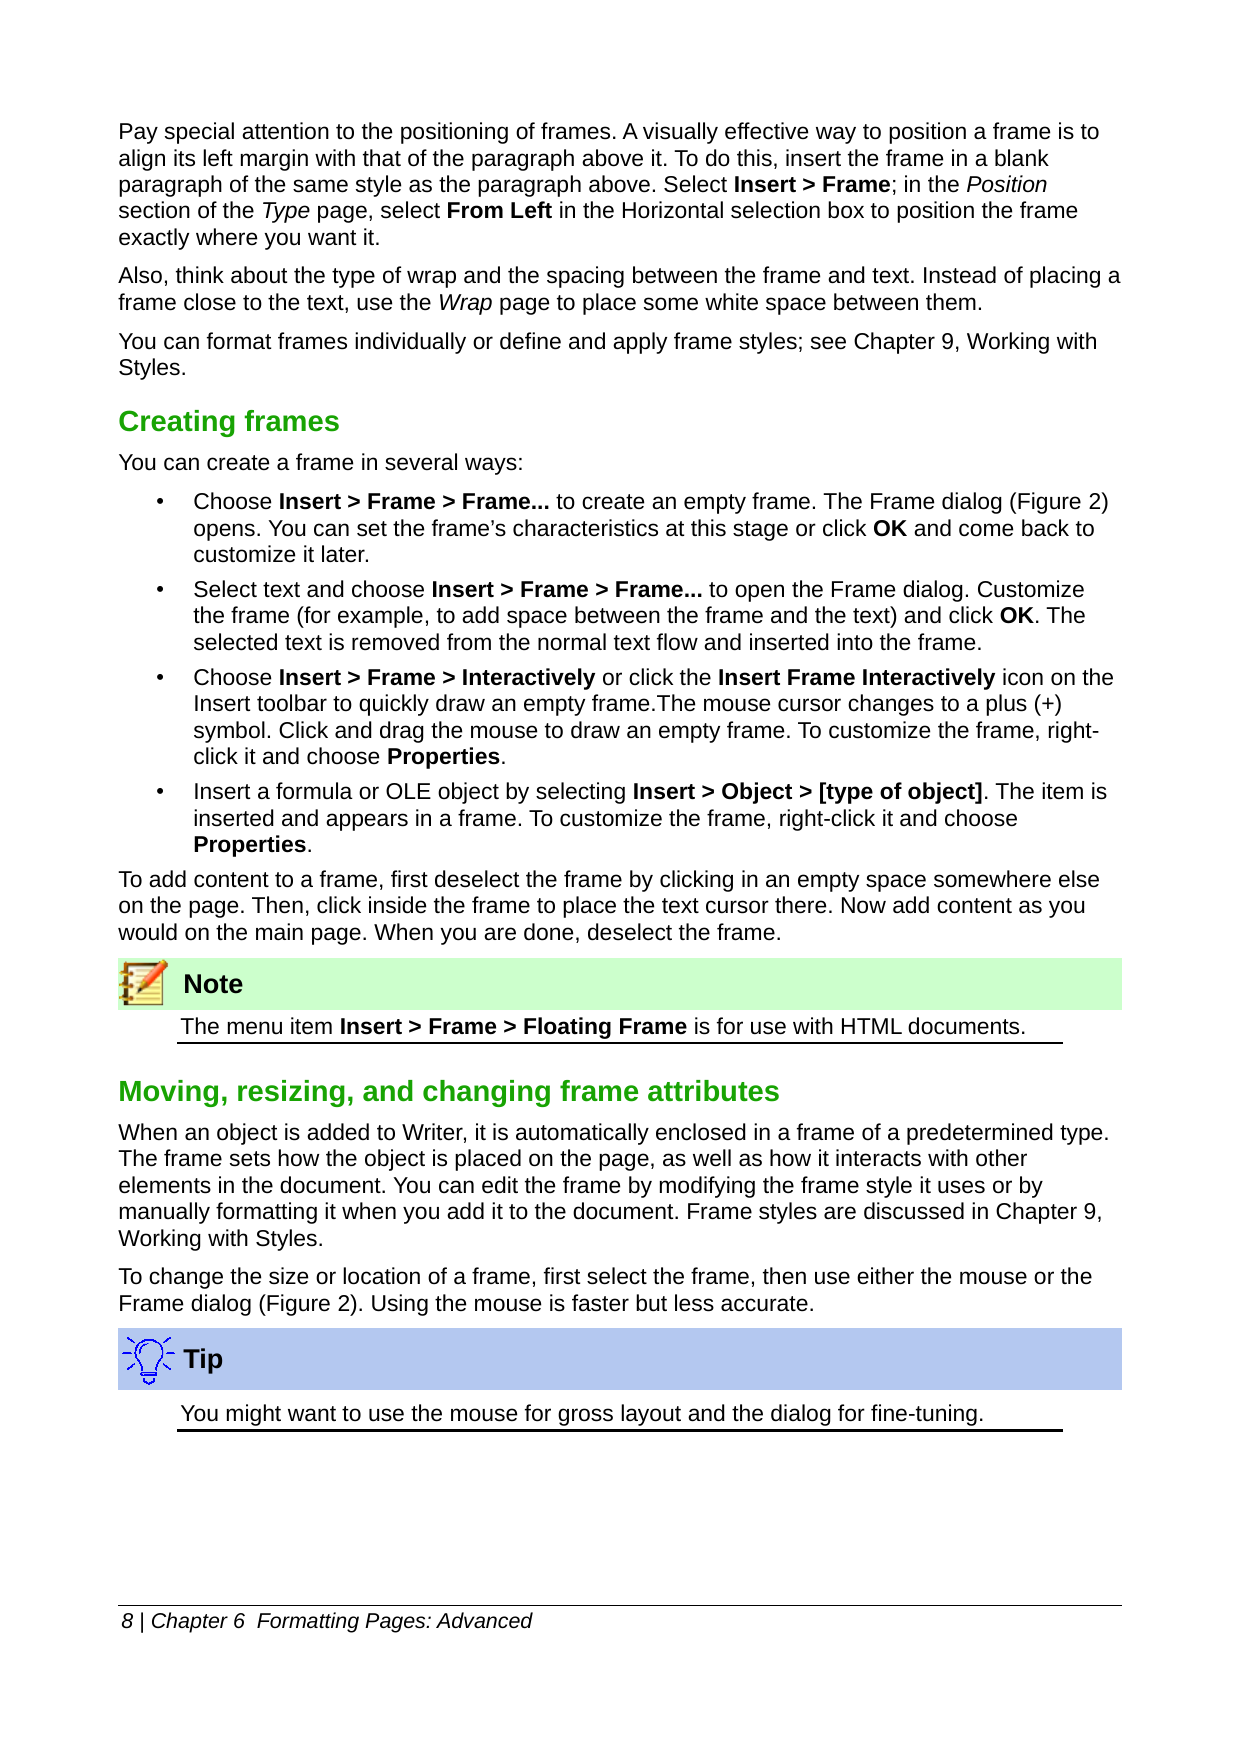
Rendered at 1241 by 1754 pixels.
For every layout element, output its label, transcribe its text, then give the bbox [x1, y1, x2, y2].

text The menu item Insert > Frame > Floating Frame is for use with HTML documents. [177, 1010, 1063, 1042]
subtitle Note [118, 958, 1122, 1010]
list Choose Insert > Frame > Interactively or click the Insert Frame Interactively icon on the Insert toolbar to quickly draw an empty frame.The mouse cursor changes to a plus (+) symbol. Click and drag the mouse to draw an empty frame. To customize the frame, right-click it and choose Properties. [156, 664, 1122, 769]
text To add content to a frame, first deselect the frame by clicking in an empty space somewhere else on the page. Then, click inside the frame to place the text cursor there. Now add content as you would on the main page. When you are done, deselect the frame. [118, 866, 1122, 945]
text Pay special attention to the positioning of frames. A visually effective way to position a frame is to align its left margin with that of the paragraph above it. To do this, insert the frame in a blank paragraph of the same style as the paragraph above. Select Insert > Frame; in the Position section of the Type page, select From Left in the Horizontal selection box to position the frame exactly where you want it. [118, 118, 1122, 250]
picture [119, 1329, 179, 1389]
picture [119, 958, 170, 1009]
text Also, think about the type of wrap and the spacing between the frame and text. Instead of placing a frame close to the text, use the Wrap page to place some white space between them. [118, 262, 1122, 315]
subtitle Tip [118, 1328, 1122, 1390]
text You can format frames individually or define and apply frame styles; see Chapter 9, Working with Styles. [118, 328, 1122, 380]
text You might want to use the mouse for gross layout and the dialog for fine-tuning. [177, 1397, 1063, 1429]
subtitle Creating frames [118, 404, 1122, 437]
list Insert a formula or OLE object by selecting Insert > Object > [type of object]. The item is inserted and appears in a frame. To customize the frame, right-click it and choose Properties. [156, 778, 1122, 857]
text To change the size or location of a frame, first select the frame, then use either the mouse or the Frame dialog (Figure 2). Using the mouse is faster but less accurate. [118, 1263, 1122, 1316]
list Choose Insert > Frame > Frame... to create an empty frame. The Frame dialog (Figure 2) opens. You can set the frame’s characteristics at this stage or click OK and come back to customize it later. [156, 488, 1122, 567]
text When an object is added to Writer, it is automatically enclosed in a frame of a predetermined type. The frame sets how the object is placed on the page, as well as how it interacts with other elements in the document. You can edit the frame by modifying the frame style it uses or by manually formatting it when you add it to the document. Frame styles are discussed in Chapter 9, Working with Styles. [118, 1119, 1122, 1251]
subtitle Moving, resizing, and changing frame attributes [118, 1074, 1122, 1107]
list Select text and choose Insert > Frame > Frame... to open the Frame dialog. Customize the frame (for example, to add space between the frame and the text) and click OK. The selected text is removed from the normal text flow and inserted into the frame. [156, 576, 1122, 655]
list You can create a frame in several ways: [118, 449, 1122, 476]
